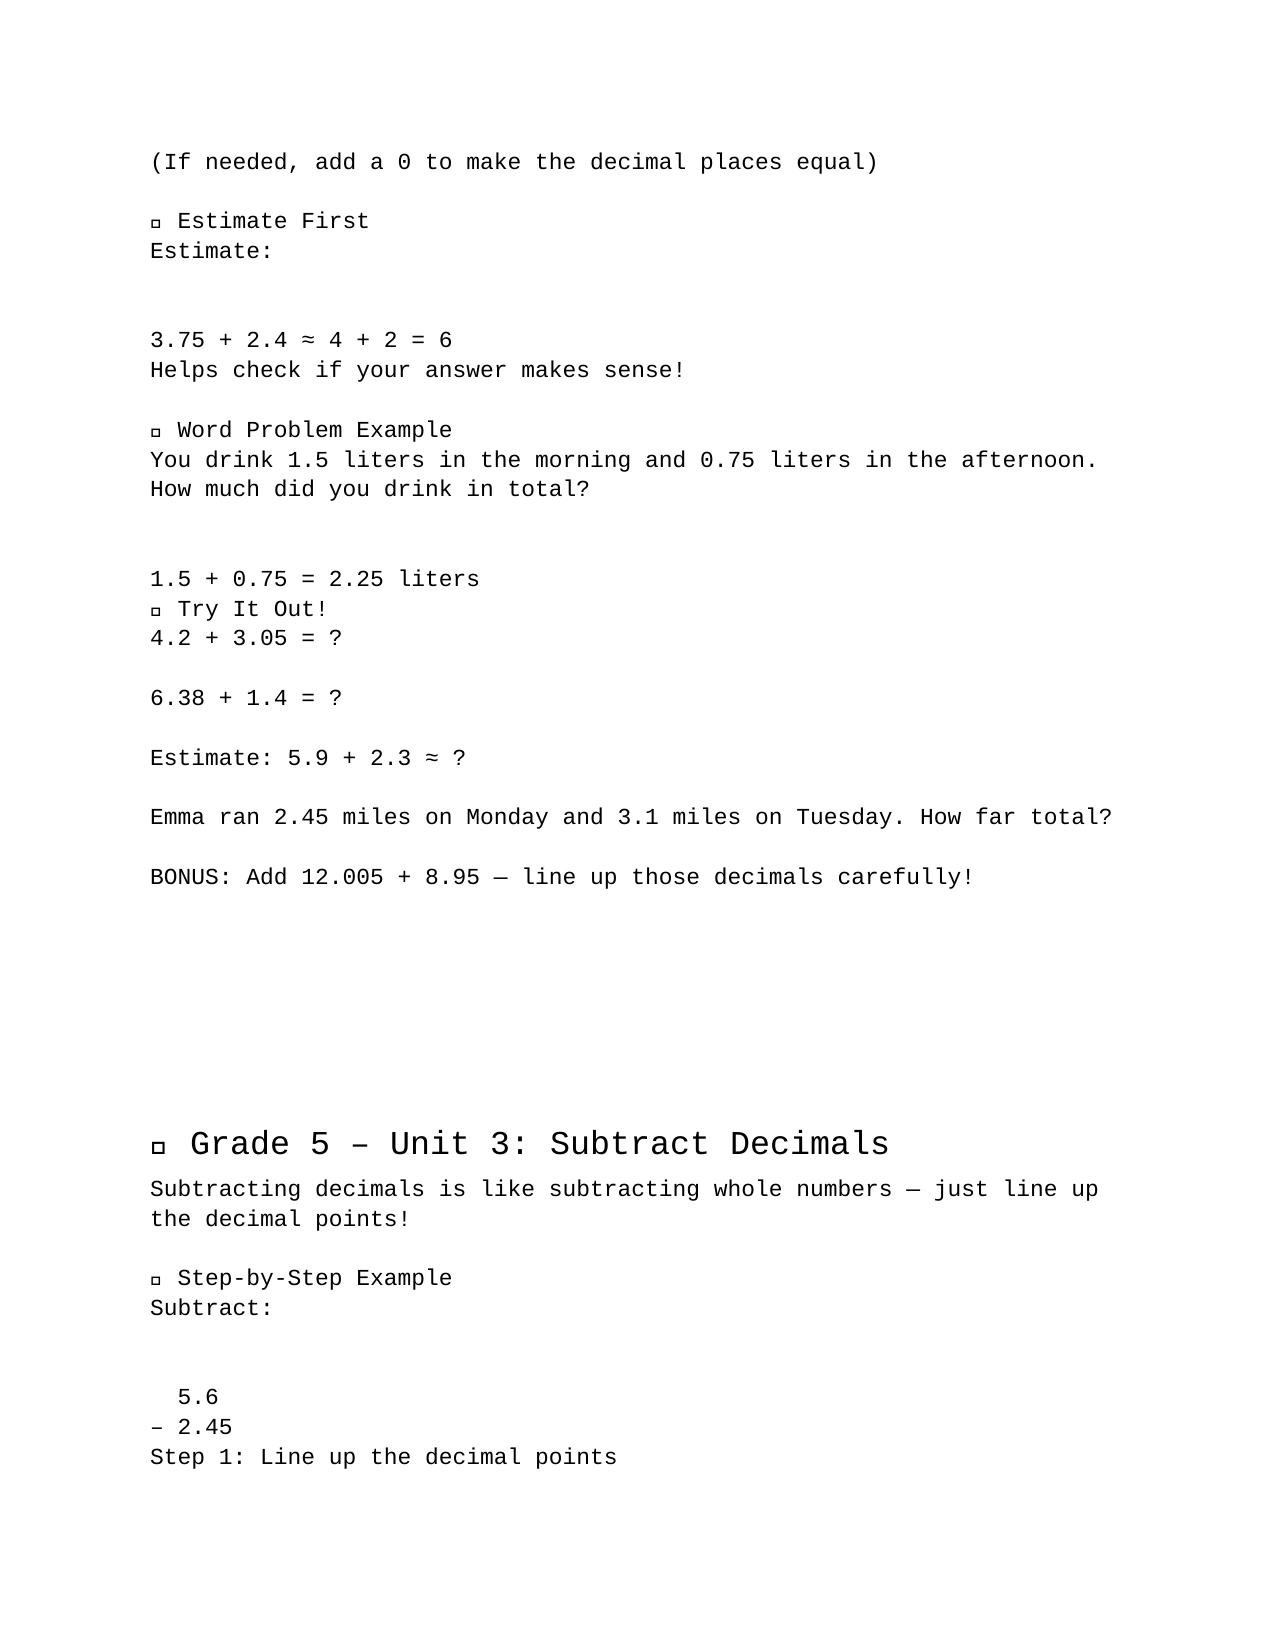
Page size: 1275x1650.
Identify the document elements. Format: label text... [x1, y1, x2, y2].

text Emma ran 2.45 miles on Monday and 3.1 miles on Tuesday. How far total? [150, 805, 1125, 831]
text – 2.45 [150, 1415, 1125, 1441]
text 1.5 + 0.75 = 2.25 liters [150, 567, 1125, 593]
text 6.38 + 1.4 = ? [150, 686, 1125, 712]
text (If needed, add a 0 to make the decimal places equal) [150, 150, 1125, 176]
text Subtracting decimals is like subtracting whole numbers — just line up the decimal points! [150, 1177, 1125, 1233]
text You drink 1.5 liters in the morning and 0.75 liters in the afternoon. [150, 448, 1125, 474]
text Step 1: Line up the decimal points [150, 1445, 1125, 1471]
text BONUS: Add 12.005 + 8.95 — line up those decimals carefully! [150, 865, 1125, 891]
text 5.6 [150, 1386, 1125, 1412]
text 🧃 Word Problem Example [150, 418, 1125, 444]
text Estimate: [150, 239, 1125, 265]
text 4.2 + 3.05 = ? [150, 627, 1125, 653]
text Helps check if your answer makes sense! [150, 358, 1125, 384]
text 💡 Estimate First [150, 209, 1125, 236]
text 🧮 Step-by-Step Example [150, 1266, 1125, 1292]
subtitle ➖ Grade 5 – Unit 3: Subtract Decimals [150, 1127, 1125, 1164]
text 3.75 + 2.4 ≈ 4 + 2 = 6 [150, 329, 1125, 355]
text 🧠 Try It Out! [150, 597, 1125, 623]
text How much did you drink in total? [150, 478, 1125, 504]
text Subtract: [150, 1296, 1125, 1322]
text Estimate: 5.9 + 2.3 ≈ ? [150, 746, 1125, 772]
